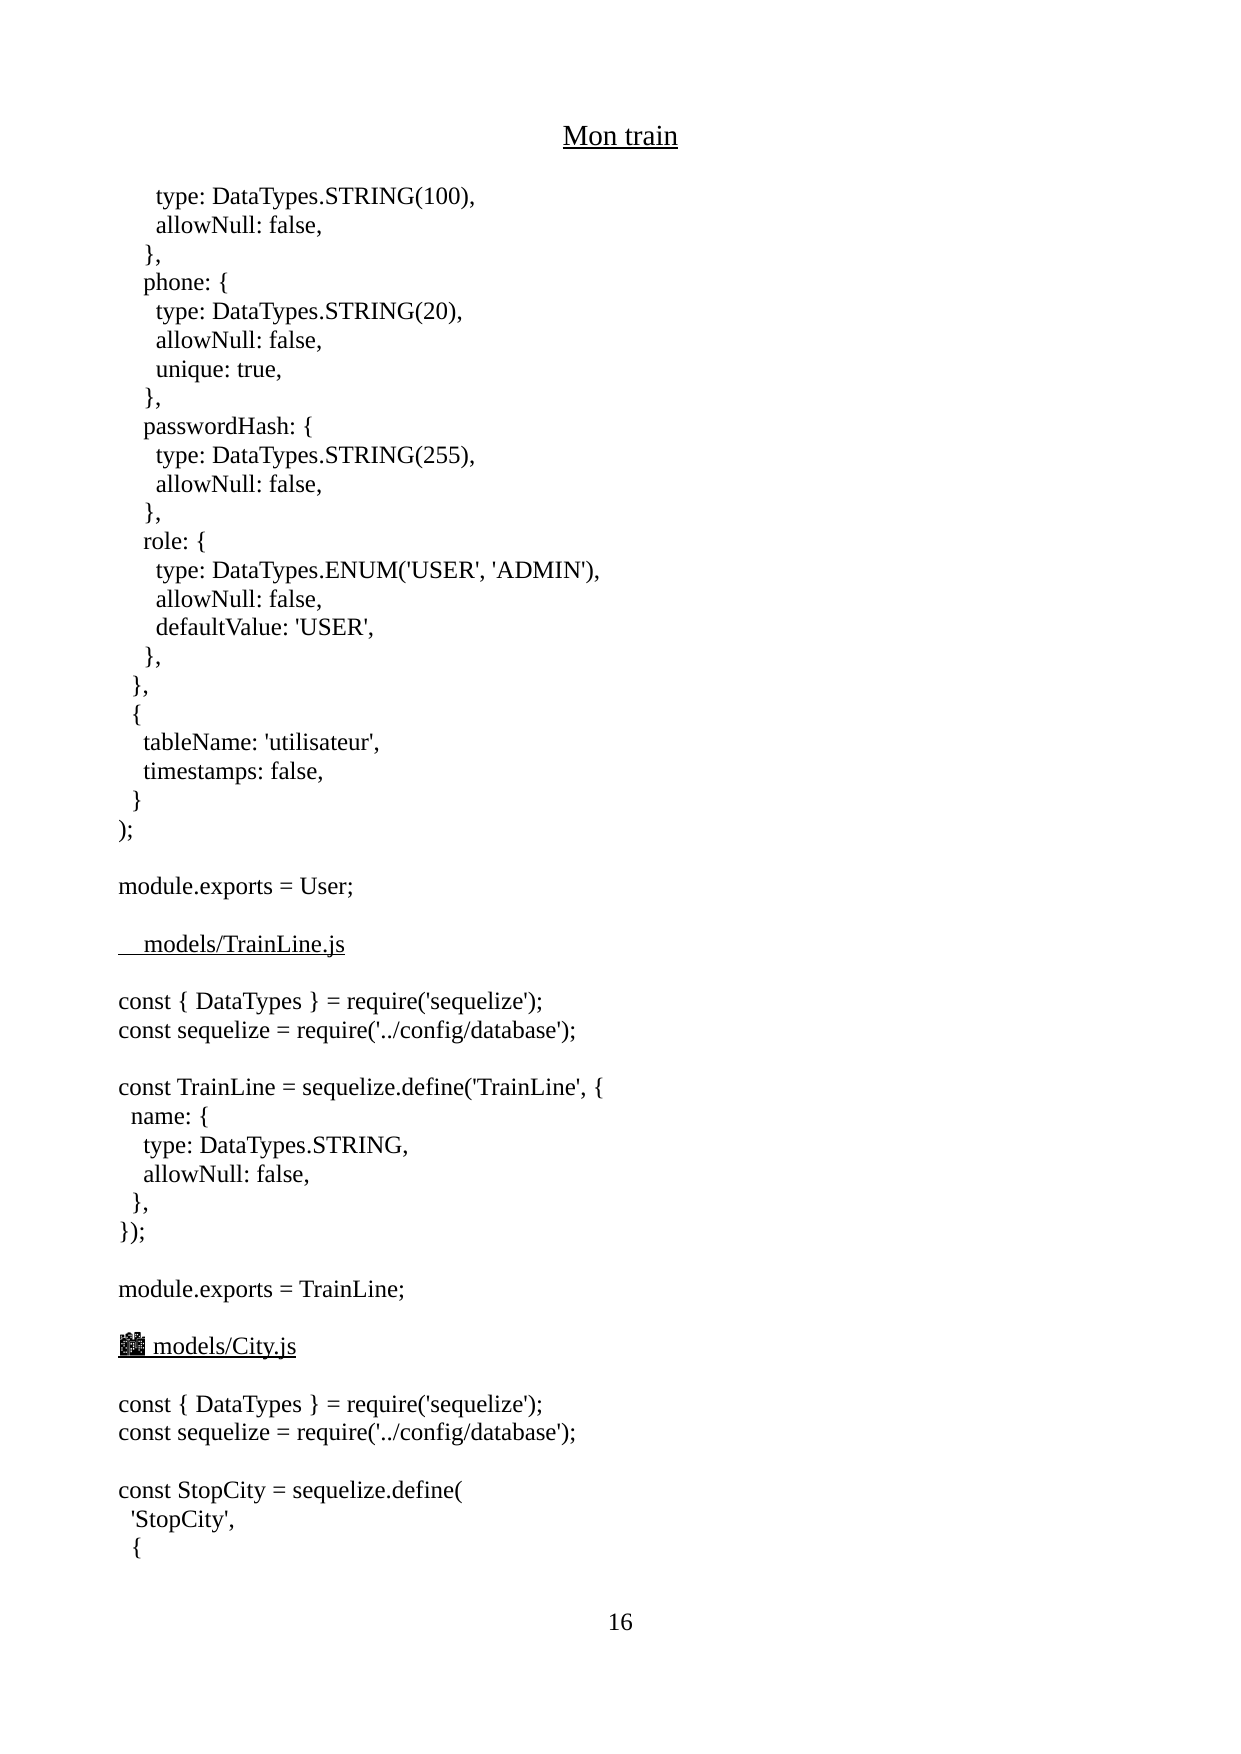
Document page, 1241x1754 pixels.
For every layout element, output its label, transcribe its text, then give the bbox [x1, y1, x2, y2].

text 🚌 models/TrainLine.js [118, 929, 1122, 957]
text name: { [118, 1101, 1122, 1130]
text allowNull: false, [118, 1159, 1122, 1187]
text const { DataTypes } = require('sequelize'); [118, 1389, 1122, 1417]
text allowNull: false, [118, 469, 1122, 497]
text }, [118, 670, 1122, 699]
text defaultValue: 'USER', [118, 612, 1122, 641]
text allowNull: false, [118, 325, 1122, 354]
text type: DataTypes.STRING, [118, 1130, 1122, 1159]
text { [118, 1532, 1122, 1561]
text 🏙️ models/City.js [118, 1331, 1122, 1360]
text type: DataTypes.STRING(20), [118, 296, 1122, 325]
text role: { [118, 526, 1122, 555]
text }); [118, 1216, 1122, 1245]
text timestamps: false, [118, 756, 1122, 785]
text type: DataTypes.ENUM('USER', 'ADMIN'), [118, 555, 1122, 584]
text }, [118, 239, 1122, 267]
text { [118, 699, 1122, 727]
text }, [118, 497, 1122, 526]
text allowNull: false, [118, 210, 1122, 239]
text unique: true, [118, 354, 1122, 382]
text 'StopCity', [118, 1504, 1122, 1532]
text tableName: 'utilisateur', [118, 727, 1122, 756]
text type: DataTypes.STRING(100), [118, 181, 1122, 210]
text const sequelize = require('../config/database'); [118, 1015, 1122, 1044]
text ); [118, 814, 1122, 842]
text passwordHash: { [118, 411, 1122, 440]
text const TrainLine = sequelize.define('TrainLine', { [118, 1072, 1122, 1101]
text module.exports = TrainLine; [118, 1274, 1122, 1302]
text type: DataTypes.STRING(255), [118, 440, 1122, 469]
text }, [118, 1187, 1122, 1216]
text const StopCity = sequelize.define( [118, 1475, 1122, 1504]
text } [118, 785, 1122, 814]
text phone: { [118, 267, 1122, 296]
text const sequelize = require('../config/database'); [118, 1417, 1122, 1446]
text allowNull: false, [118, 584, 1122, 612]
text }, [118, 641, 1122, 670]
text }, [118, 382, 1122, 411]
text module.exports = User; [118, 871, 1122, 900]
text const { DataTypes } = require('sequelize'); [118, 986, 1122, 1015]
